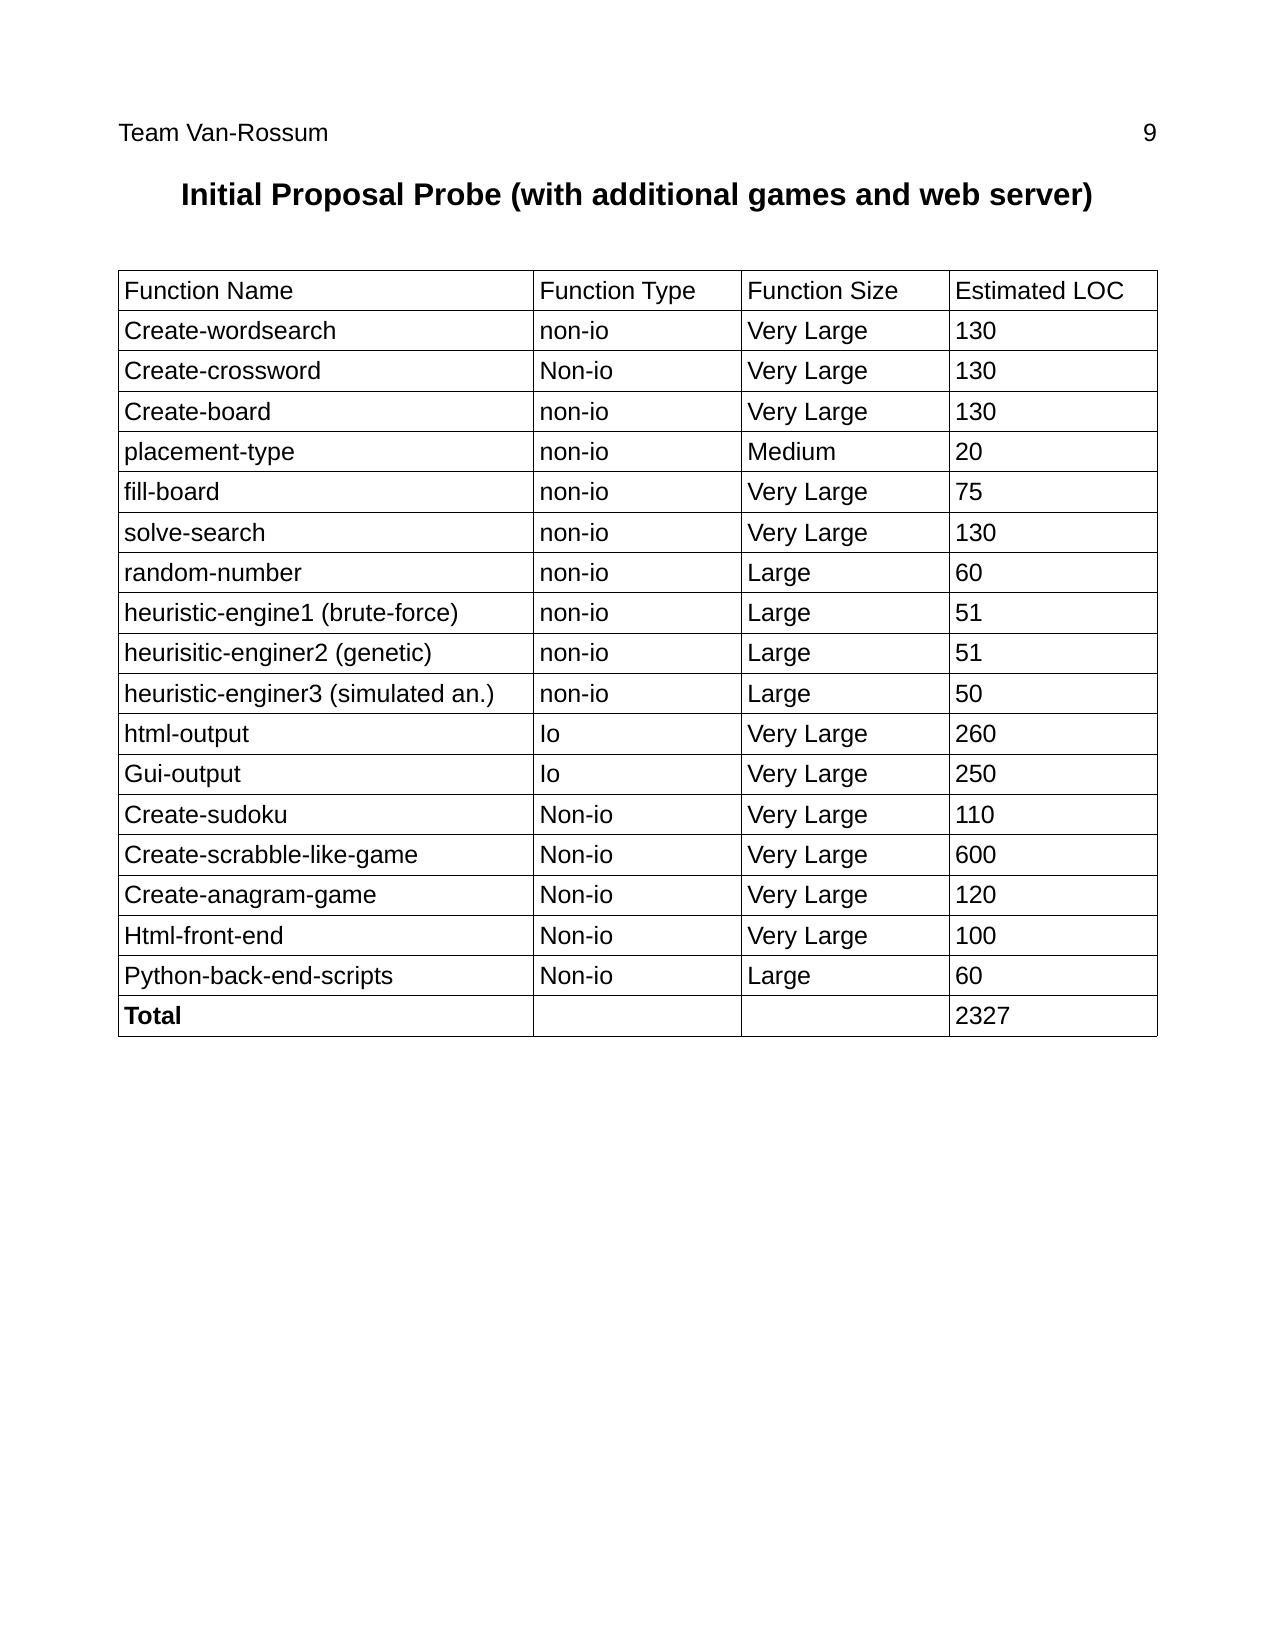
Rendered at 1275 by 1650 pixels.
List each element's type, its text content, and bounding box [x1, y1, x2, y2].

table_cell 51 [950, 593, 1157, 633]
table_cell Create-scrabble-like-game [119, 835, 533, 874]
table_cell Large [742, 956, 949, 995]
table_cell 130 [950, 513, 1157, 552]
table_cell Very Large [742, 311, 949, 350]
table_header Function Size [742, 271, 949, 310]
table_cell Very Large [742, 392, 949, 431]
table_cell 60 [950, 553, 1157, 592]
table_cell 130 [950, 311, 1157, 350]
table_cell Very Large [742, 835, 949, 874]
table_cell Large [742, 674, 949, 713]
table_cell Html-front-end [119, 916, 533, 955]
table_cell non-io [534, 593, 741, 633]
table_cell Non-io [534, 795, 741, 834]
table_cell heurisitic-enginer2 (genetic) [119, 634, 533, 673]
table_cell 60 [950, 956, 1157, 995]
table_cell Io [534, 755, 741, 794]
table_cell Non-io [534, 876, 741, 915]
table_cell 250 [950, 755, 1157, 794]
table_cell non-io [534, 513, 741, 552]
table_cell Gui-output [119, 755, 533, 794]
table_header Function Name [119, 271, 533, 310]
table_cell 75 [950, 472, 1157, 512]
table_cell non-io [534, 634, 741, 673]
table_cell Very Large [742, 351, 949, 391]
table_cell placement-type [119, 432, 533, 471]
table_cell Python-back-end-scripts [119, 956, 533, 995]
table_cell 130 [950, 351, 1157, 391]
table_cell 51 [950, 634, 1157, 673]
table_cell Very Large [742, 513, 949, 552]
table_cell heuristic-enginer3 (simulated an.) [119, 674, 533, 713]
table_cell non-io [534, 432, 741, 471]
table_cell Non-io [534, 835, 741, 874]
table_cell Very Large [742, 714, 949, 753]
table_cell random-number [119, 553, 533, 592]
table_header Function Type [534, 271, 741, 310]
table_cell Total [119, 996, 533, 1036]
table_cell Create-sudoku [119, 795, 533, 834]
table_cell Create-board [119, 392, 533, 431]
table_cell non-io [534, 392, 741, 431]
table_cell Very Large [742, 755, 949, 794]
table_cell 20 [950, 432, 1157, 471]
table_cell Large [742, 593, 949, 633]
table_cell Non-io [534, 351, 741, 391]
table_cell Create-crossword [119, 351, 533, 391]
table_cell 50 [950, 674, 1157, 713]
table_cell heuristic-engine1 (brute-force) [119, 593, 533, 633]
table_cell Very Large [742, 795, 949, 834]
table_cell Very Large [742, 472, 949, 512]
table_cell solve-search [119, 513, 533, 552]
table_cell 130 [950, 392, 1157, 431]
table_cell Io [534, 714, 741, 753]
table_cell html-output [119, 714, 533, 753]
table_cell fill-board [119, 472, 533, 512]
table_cell 2327 [950, 996, 1157, 1036]
table_cell non-io [534, 472, 741, 512]
table_cell 100 [950, 916, 1157, 955]
table_cell Medium [742, 432, 949, 471]
table_cell 120 [950, 876, 1157, 915]
table_header Estimated LOC [950, 271, 1157, 310]
table_cell non-io [534, 311, 741, 350]
table_cell Large [742, 634, 949, 673]
table_cell Non-io [534, 916, 741, 955]
table_cell 260 [950, 714, 1157, 753]
table_cell Create-wordsearch [119, 311, 533, 350]
text Initial Proposal Probe (with additional games and web server) [118, 176, 1157, 212]
table_cell [534, 996, 741, 1036]
table_cell Very Large [742, 876, 949, 915]
table_cell [742, 996, 949, 1036]
table_cell Non-io [534, 956, 741, 995]
table_cell Create-anagram-game [119, 876, 533, 915]
table_cell Very Large [742, 916, 949, 955]
table_cell non-io [534, 674, 741, 713]
table_cell Large [742, 553, 949, 592]
table_cell 110 [950, 795, 1157, 834]
table_cell non-io [534, 553, 741, 592]
table_cell 600 [950, 835, 1157, 874]
